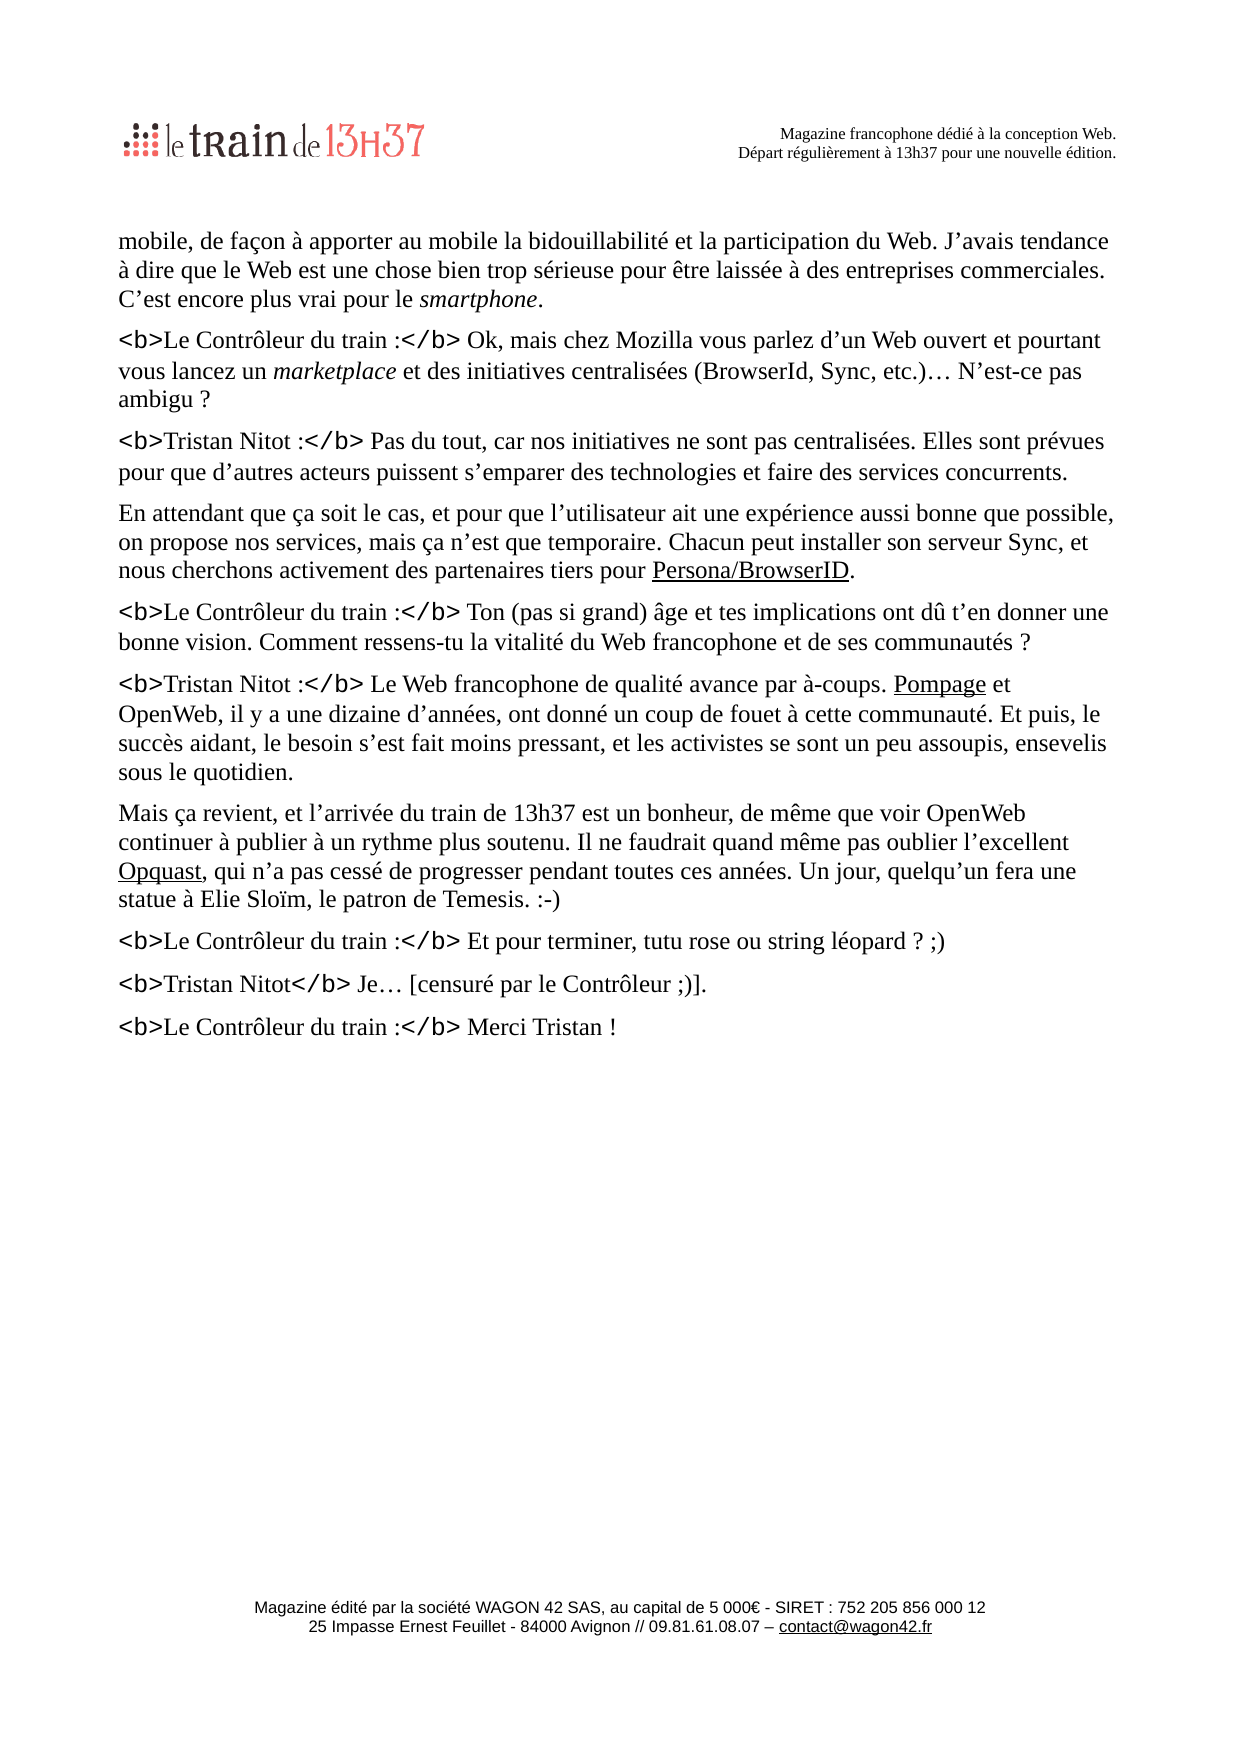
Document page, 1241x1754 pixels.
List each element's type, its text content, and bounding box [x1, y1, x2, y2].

text <b>Le Contrôleur du train :</b> Ton (pas si grand) âge et tes implications ont dû t’en donner une bonne vision. Comment ressens-tu la vitalité du Web francophone et de ses communautés ? [118, 597, 1122, 656]
text Mais ça revient, et l’arrivée du train de 13h37 est un bonheur, de même que voir OpenWeb continuer à publier à un rythme plus soutenu. Il ne faudrait quand même pas oublier l’excellent Opquast, qui n’a pas cessé de progresser pendant toutes ces années. Un jour, quelqu’un fera une statue à Elie Sloïm, le patron de Temesis. :-) [118, 798, 1122, 913]
text En attendant que ça soit le cas, et pour que l’utilisateur ait une expérience aussi bonne que possible, on propose nos services, mais ça n’est que temporaire. Chacun peut installer son serveur Sync, et nous cherchons activement des partenaires tiers pour Persona/BrowserID. [118, 498, 1122, 584]
text <b>Tristan Nitot :</b> Pas du tout, car nos initiatives ne sont pas centralisées. Elles sont prévues pour que d’autres acteurs puissent s’emparer des technologies et faire des services concurrents. [118, 426, 1122, 485]
text <b>Tristan Nitot :</b> Le Web francophone de qualité avance par à-coups. Pompage et OpenWeb, il y a une dizaine d’années, ont donné un coup de fouet à cette communauté. Et puis, le succès aidant, le besoin s’est fait moins pressant, et les activistes se sont un peu assoupis, ensevelis sous le quotidien. [118, 669, 1122, 786]
text <b>Le Contrôleur du train :</b> Merci Tristan ! [118, 1012, 1122, 1043]
text <b>Tristan Nitot</b> Je… [censuré par le Contrôleur ;)]. [118, 969, 1122, 1000]
text <b>Le Contrôleur du train :</b> Et pour terminer, tutu rose ou string léopard ? ;) [118, 926, 1122, 957]
picture [123, 123, 425, 157]
text <b>Le Contrôleur du train :</b> Ok, mais chez Mozilla vous parlez d’un Web ouvert et pourtant vous lancez un marketplace et des initiatives centralisées (BrowserId, Sync, etc.)… N’est-ce pas ambigu ? [118, 325, 1122, 413]
text mobile, de façon à apporter au mobile la bidouillabilité et la participation du Web. J’avais tendance à dire que le Web est une chose bien trop sérieuse pour être laissée à des entreprises commerciales. C’est encore plus vrai pour le smartphone. [118, 226, 1122, 312]
